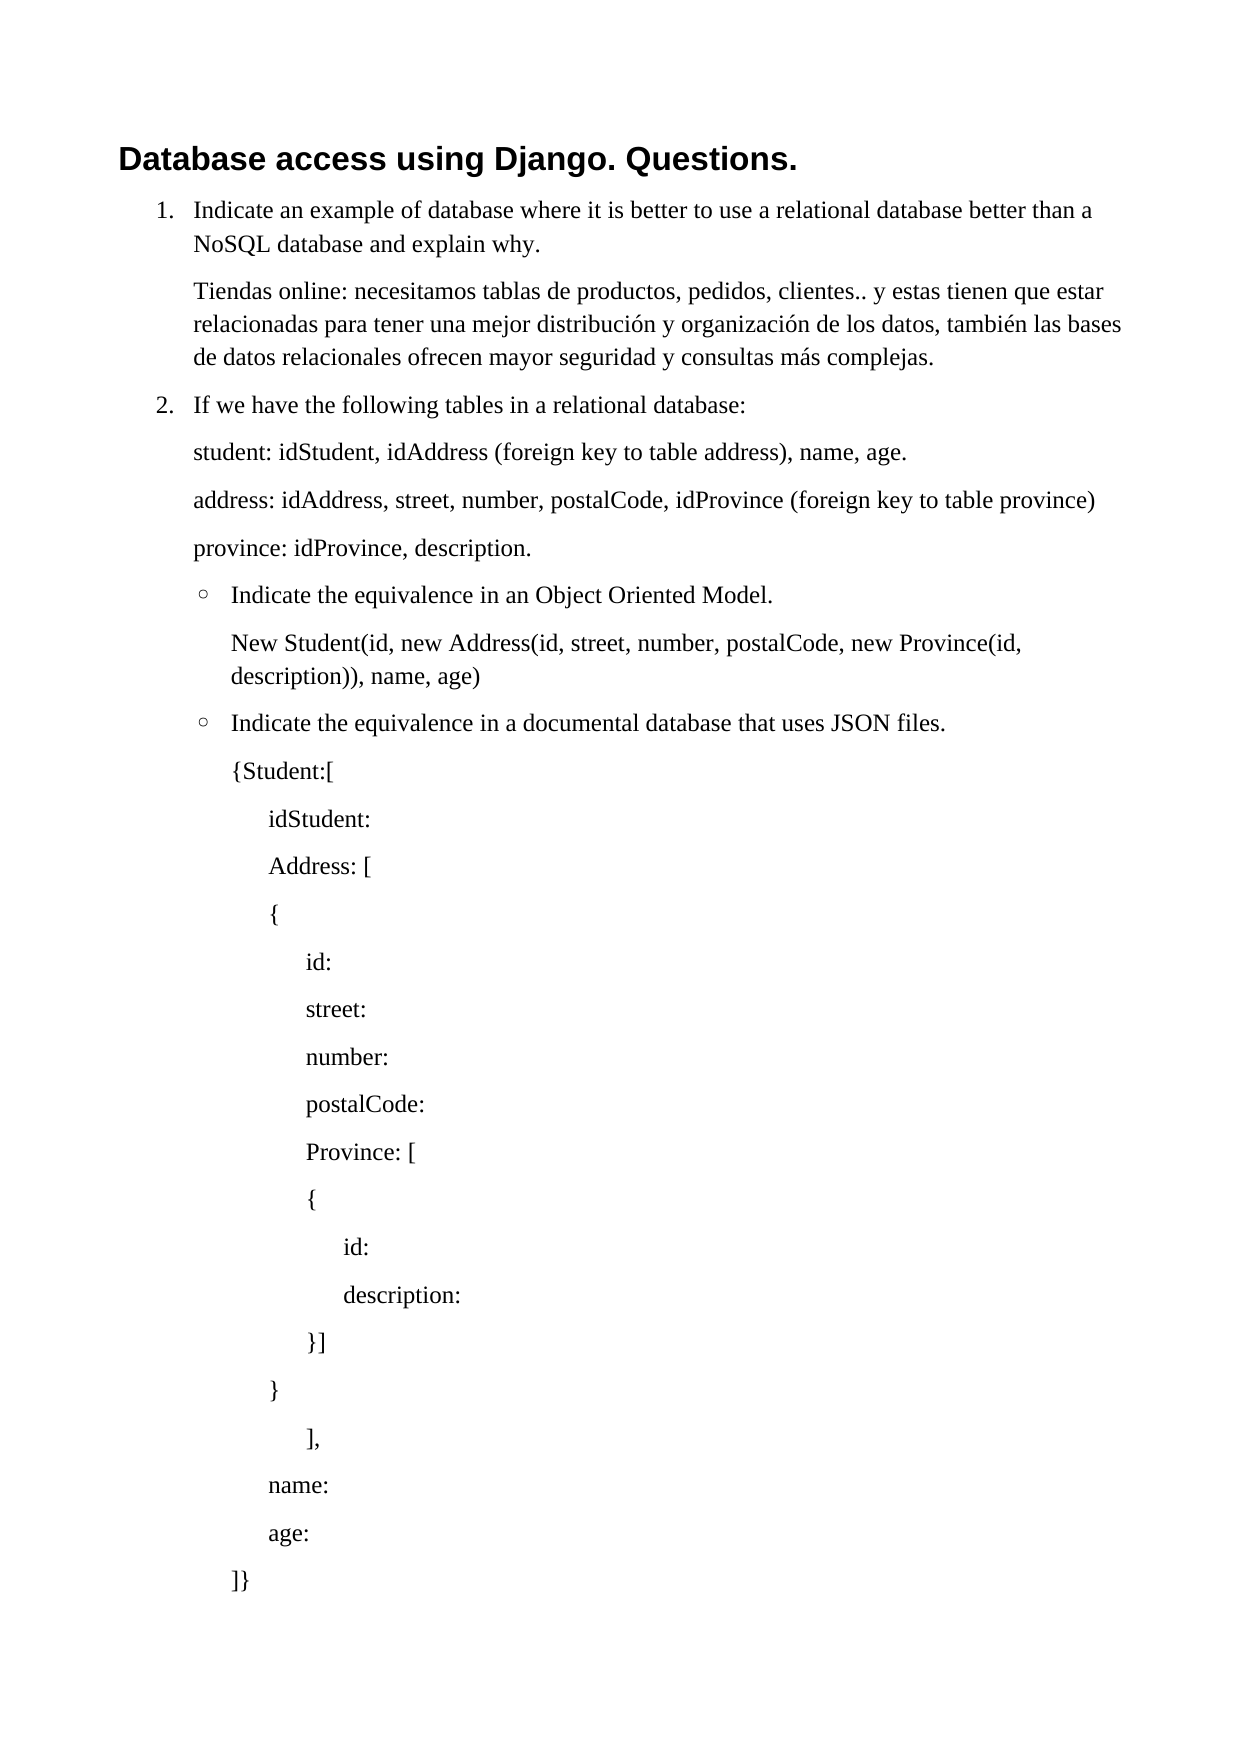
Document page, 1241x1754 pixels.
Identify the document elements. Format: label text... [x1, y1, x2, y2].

list Province: [ [268, 1137, 1122, 1166]
list ], [268, 1423, 1122, 1451]
list Indicate the equivalence in an Object Oriented Model. [193, 580, 1122, 609]
list } [231, 1375, 1122, 1404]
list age: [231, 1518, 1122, 1547]
list province: idProvince, description. [156, 533, 1122, 561]
list street: [268, 994, 1122, 1023]
list idStudent: [231, 804, 1122, 832]
list number: [268, 1042, 1122, 1071]
list Tiendas online: necesitamos tablas de productos, pedidos, clientes.. y estas tienen que estar relacionadas para tener una mejor distribución y organización de los datos, también las bases de datos relacionales ofrecen mayor seguridad y consultas más complejas. [156, 276, 1122, 371]
list postalCode: [268, 1089, 1122, 1118]
list {Student:[ [193, 756, 1122, 785]
list Address: [ [231, 851, 1122, 880]
list }] [268, 1327, 1122, 1356]
list Indicate the equivalence in a documental database that uses JSON files. [193, 708, 1122, 737]
list New Student(id, new Address(id, street, number, postalCode, new Province(id, description)), name, age) [193, 628, 1122, 690]
list Indicate an example of database where it is better to use a relational database better than a NoSQL database and explain why. [156, 196, 1122, 257]
list If we have the following tables in a relational database: [156, 390, 1122, 419]
list { [268, 1184, 1122, 1213]
list ]} [193, 1565, 1122, 1594]
list student: idStudent, idAddress (foreign key to table address), name, age. [156, 437, 1122, 466]
list address: idAddress, street, number, postalCode, idProvince (foreign key to table province) [156, 485, 1122, 514]
list id: [306, 1232, 1122, 1261]
subtitle Database access using Django. Questions. [118, 139, 1122, 177]
list { [231, 899, 1122, 928]
list name: [231, 1470, 1122, 1499]
list id: [268, 947, 1122, 975]
list description: [306, 1280, 1122, 1308]
